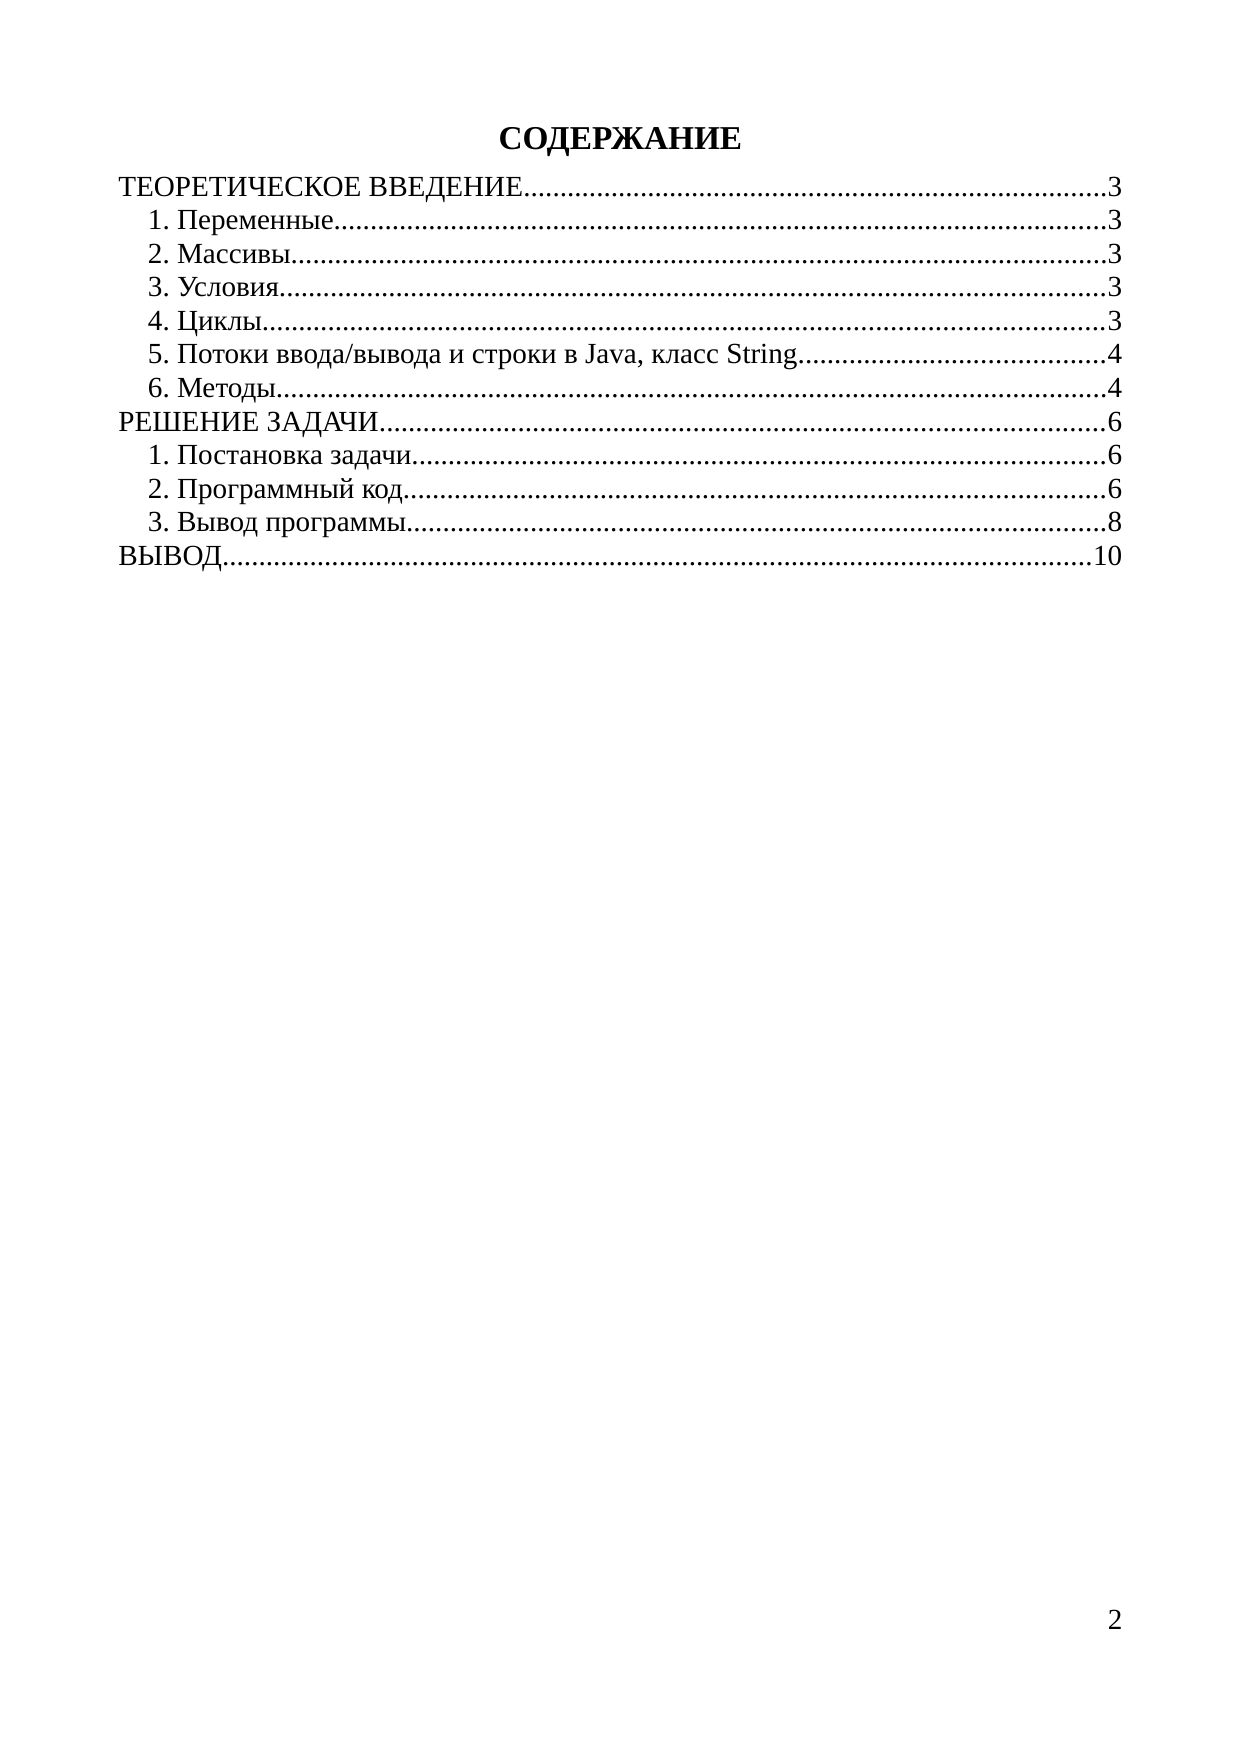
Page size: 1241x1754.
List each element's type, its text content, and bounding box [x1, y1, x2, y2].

text 1. Постановка задачи 6 [148, 437, 1122, 471]
text ВЫВОД 10 [118, 538, 1122, 571]
text 4. Циклы 3 [148, 303, 1122, 337]
subtitle СОДЕРЖАНИЕ [118, 118, 1122, 156]
text 3. Вывод программы 8 [148, 504, 1122, 538]
text ТЕОРЕТИЧЕСКОЕ ВВЕДЕНИЕ 3 [118, 169, 1122, 202]
text 5. Потоки ввода/вывода и строки в Java, класс String 4 [148, 337, 1122, 370]
text РЕШЕНИЕ ЗАДАЧИ 6 [118, 404, 1122, 437]
text 2. Программный код 6 [148, 471, 1122, 504]
text 1. Переменные 3 [148, 202, 1122, 236]
text 3. Условия 3 [148, 269, 1122, 303]
text 2. Массивы 3 [148, 236, 1122, 269]
text 6. Методы 4 [148, 370, 1122, 404]
